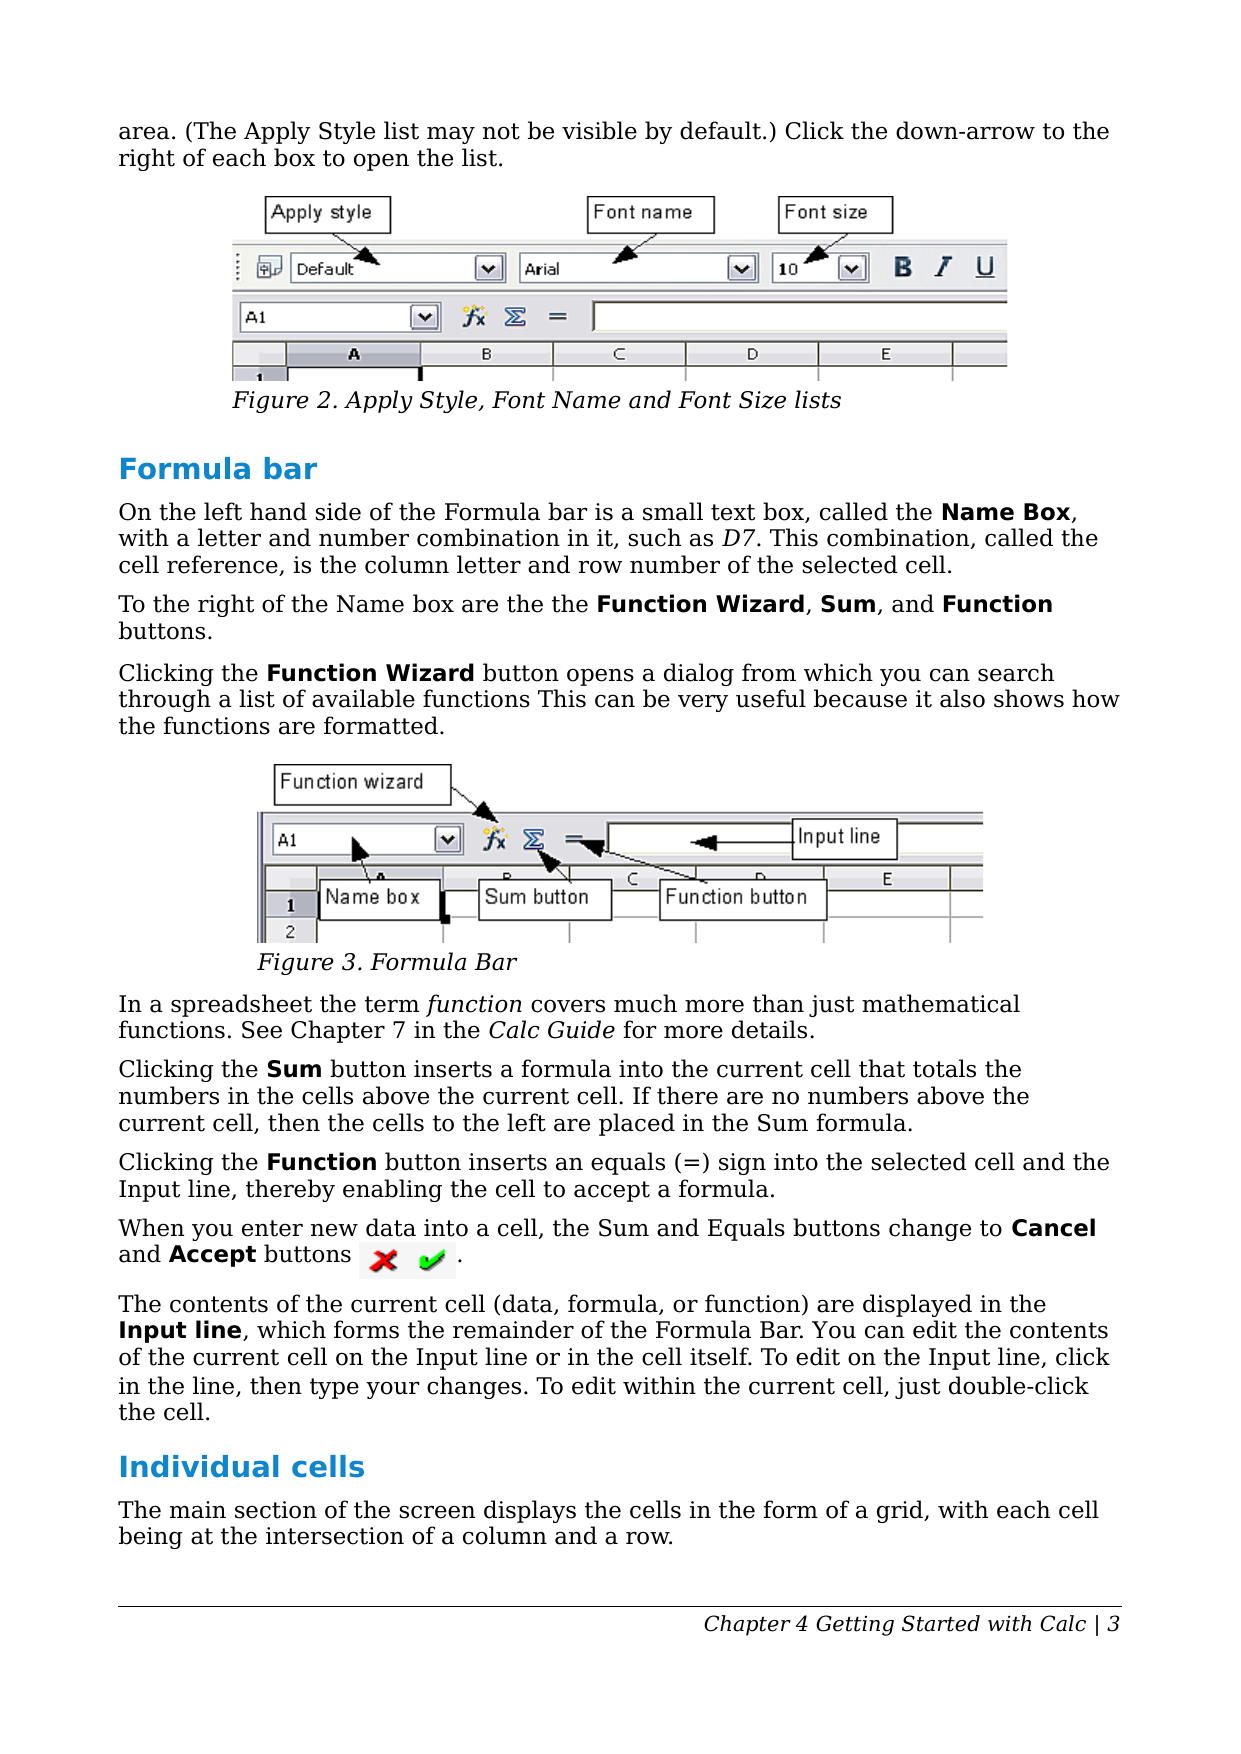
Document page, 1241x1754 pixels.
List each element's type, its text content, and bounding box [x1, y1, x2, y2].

subtitle Individual cells [118, 1450, 1122, 1484]
text Figure 3. Formula Bar [257, 949, 983, 976]
text On the left hand side of the Formula bar is a small text box, called the Name Box, with a letter and number combination in it, such as D7. This combination, called the cell reference, is the column letter and row number of the selected cell. [118, 499, 1122, 579]
picture [232, 196, 1008, 381]
text The main section of the screen displays the cells in the form of a grid, with each cell being at the intersection of a column and a row. [118, 1497, 1122, 1550]
text area. (The Apply Style list may not be visible by default.) Click the down-arrow to the right of each box to open the list. [118, 118, 1122, 171]
text Clicking the Function Wizard button opens a dialog from which you can search through a list of available functions This can be very useful because it also shows how the functions are formatted. [118, 660, 1122, 740]
text Figure 2. Apply Style, Font Name and Font Size lists [232, 387, 1008, 413]
text Clicking the Sum button inserts a formula into the current cell that totals the numbers in the cells above the current cell. If there are no numbers above the current cell, then the cells to the left are placed in the Sum formula. [118, 1057, 1122, 1137]
text In a spreadsheet the term function covers much more than just mathematical functions. See Chapter 7 in the Calc Guide for more details. [118, 991, 1122, 1044]
picture [257, 764, 984, 943]
text The contents of the current cell (data, formula, or function) are displayed in the Input line, which forms the remainder of the Formula Bar. You can edit the contents of the current cell on the Input line or in the cell itself. To edit on the Input line, click in the line, then type your changes. To edit within the current cell, just double-click the cell. [118, 1291, 1122, 1426]
text To the right of the Name box are the the Function Wizard, Sum, and Function buttons. [118, 591, 1122, 645]
subtitle Formula bar [118, 452, 1122, 486]
picture [359, 1242, 456, 1279]
text When you enter new data into a cell, the Sum and Equals buttons change to Cancel and Accept buttons . [118, 1215, 1122, 1278]
text Clicking the Function button inserts an equals (=) sign into the selected cell and the Input line, thereby enabling the cell to accept a formula. [118, 1149, 1122, 1202]
